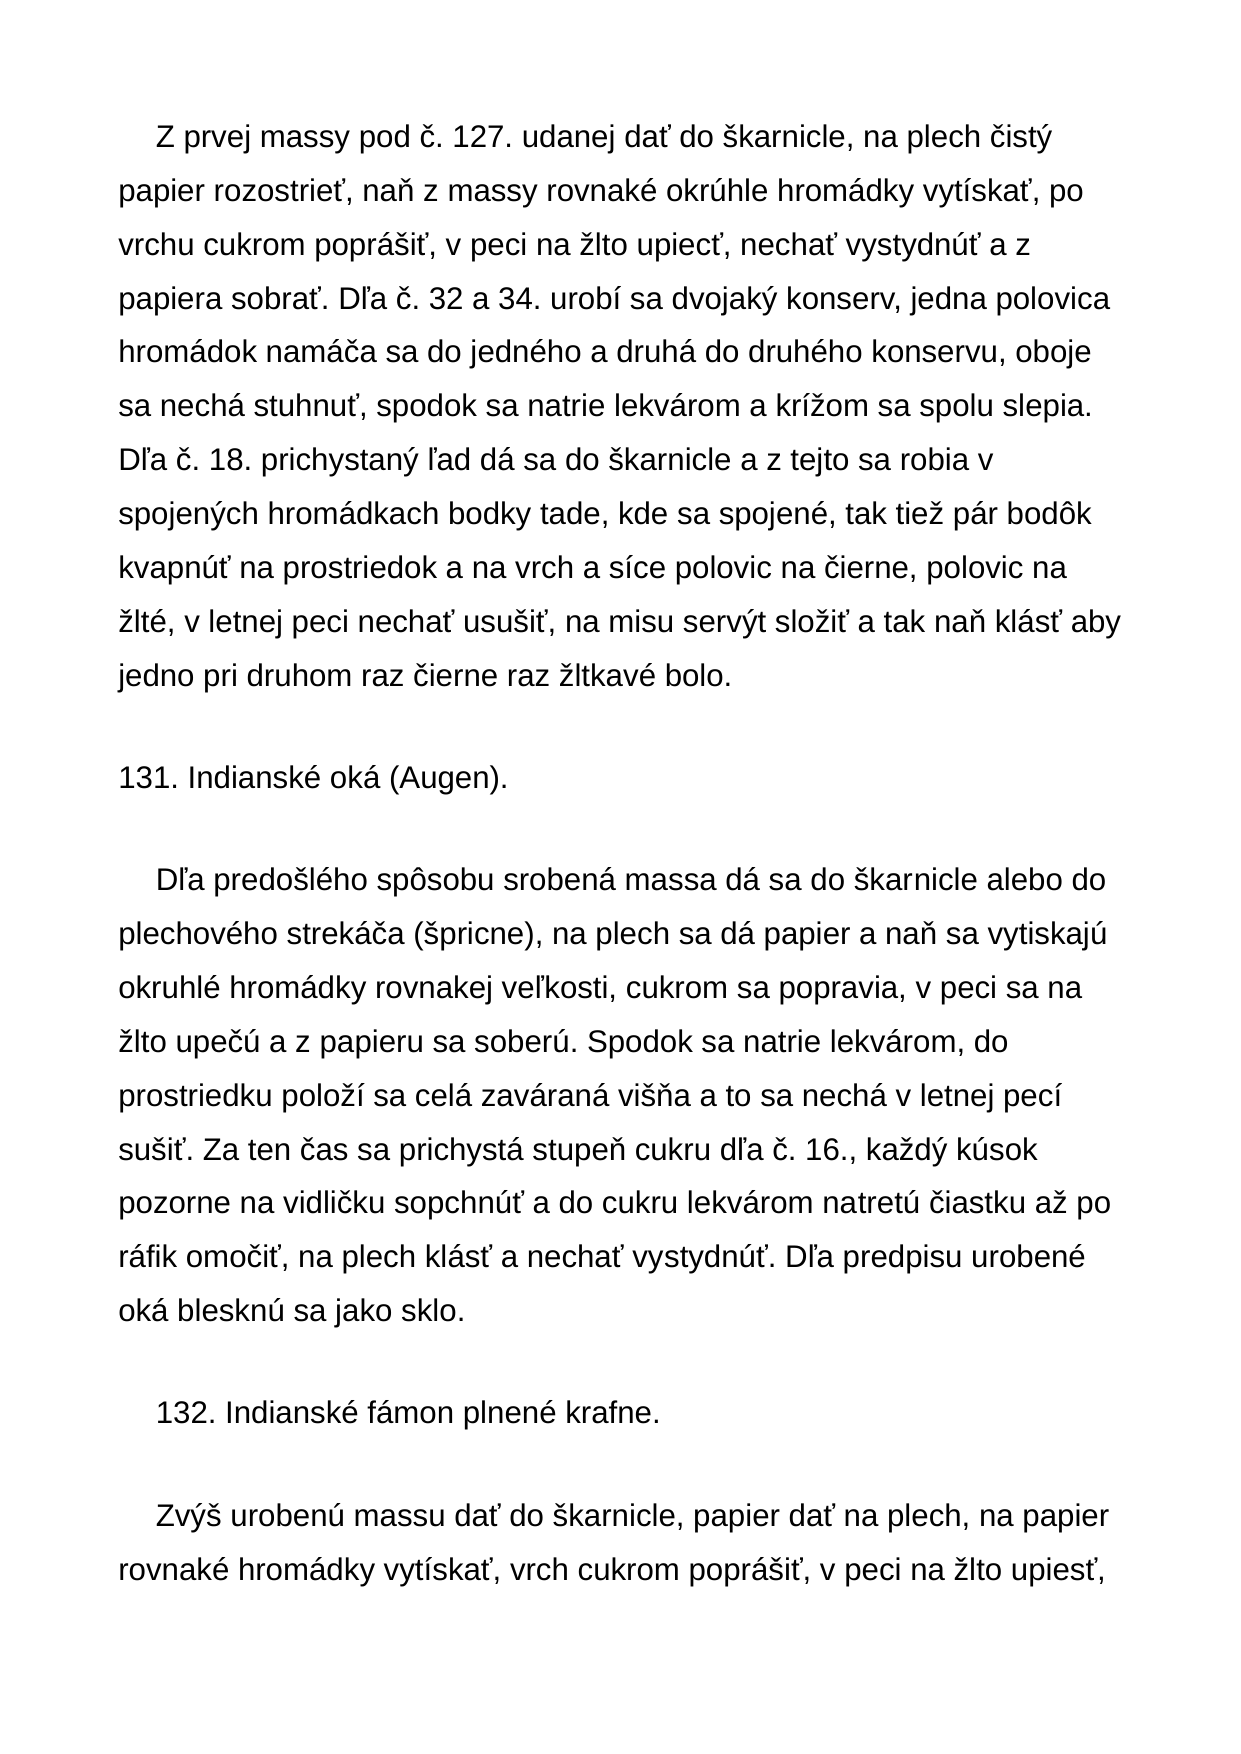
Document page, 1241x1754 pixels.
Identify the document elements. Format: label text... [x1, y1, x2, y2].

text Zvýš urobenú massu dať do škarnicle, papier dať na plech, na papier rovnaké hromádky vytískať, vrch cukrom poprášiť, v peci na žlto upiesť, [118, 1497, 1122, 1586]
text Dľa predošlého spôsobu srobená massa dá sa do škar­nicle alebo do plechového strekáča (špricne), na plech sa dá papier a naň sa vytiskajú okruhlé hromádky rovnakej veľ­kosti, cukrom sa popravia, v peci sa na žlto upečú a z pa­pieru sa soberú. Spodok sa natrie lekvárom, do prostriedku položí sa celá zaváraná višňa a to sa nechá v letnej pecí sušiť. Za ten čas sa prichystá stupeň cukru dľa č. 16., každý kúsok pozorne na vidličku sopchnúť a do cukru lekvárom na­tretú čiastku až po ráfik omočiť, na plech klásť a nechať vy­stydnúť. Dľa predpisu urobené oká blesknú sa jako sklo. [118, 861, 1122, 1328]
text Z prvej massy pod č. 127. udanej dať do škarnicle, na plech čistý papier rozostrieť, naň z massy rovnaké okrúhle hromádky vytískať, po vrchu cukrom poprášiť, v peci na žlto upiecť, nechať vystydnúť a z papiera sobrať. Dľa č. 32 a 34. urobí sa dvojaký konserv, jedna polovica hromádok namáča sa do jedného a druhá do druhého konservu, oboje sa nechá stuhnuť, spodok sa natrie lekvárom a krížom sa spolu slepia. Dľa č. 18. prichystaný ľad dá sa do škarnicle a z tejto sa robia v spojených hromádkach bodky tade, kde sa spojené, tak tiež pár bodôk kvapnúť na prostriedok a na vrch a síce polovic na čierne, polovic na žlté, v letnej peci nechať usušiť, na misu servýt složiť a tak naň klásť aby jedno pri druhom raz čierne raz žltkavé bolo. [118, 118, 1122, 693]
text 132. Indianské fámon plnené krafne. [118, 1394, 1122, 1430]
text 131. Indianské oká (Augen). [118, 759, 1122, 795]
